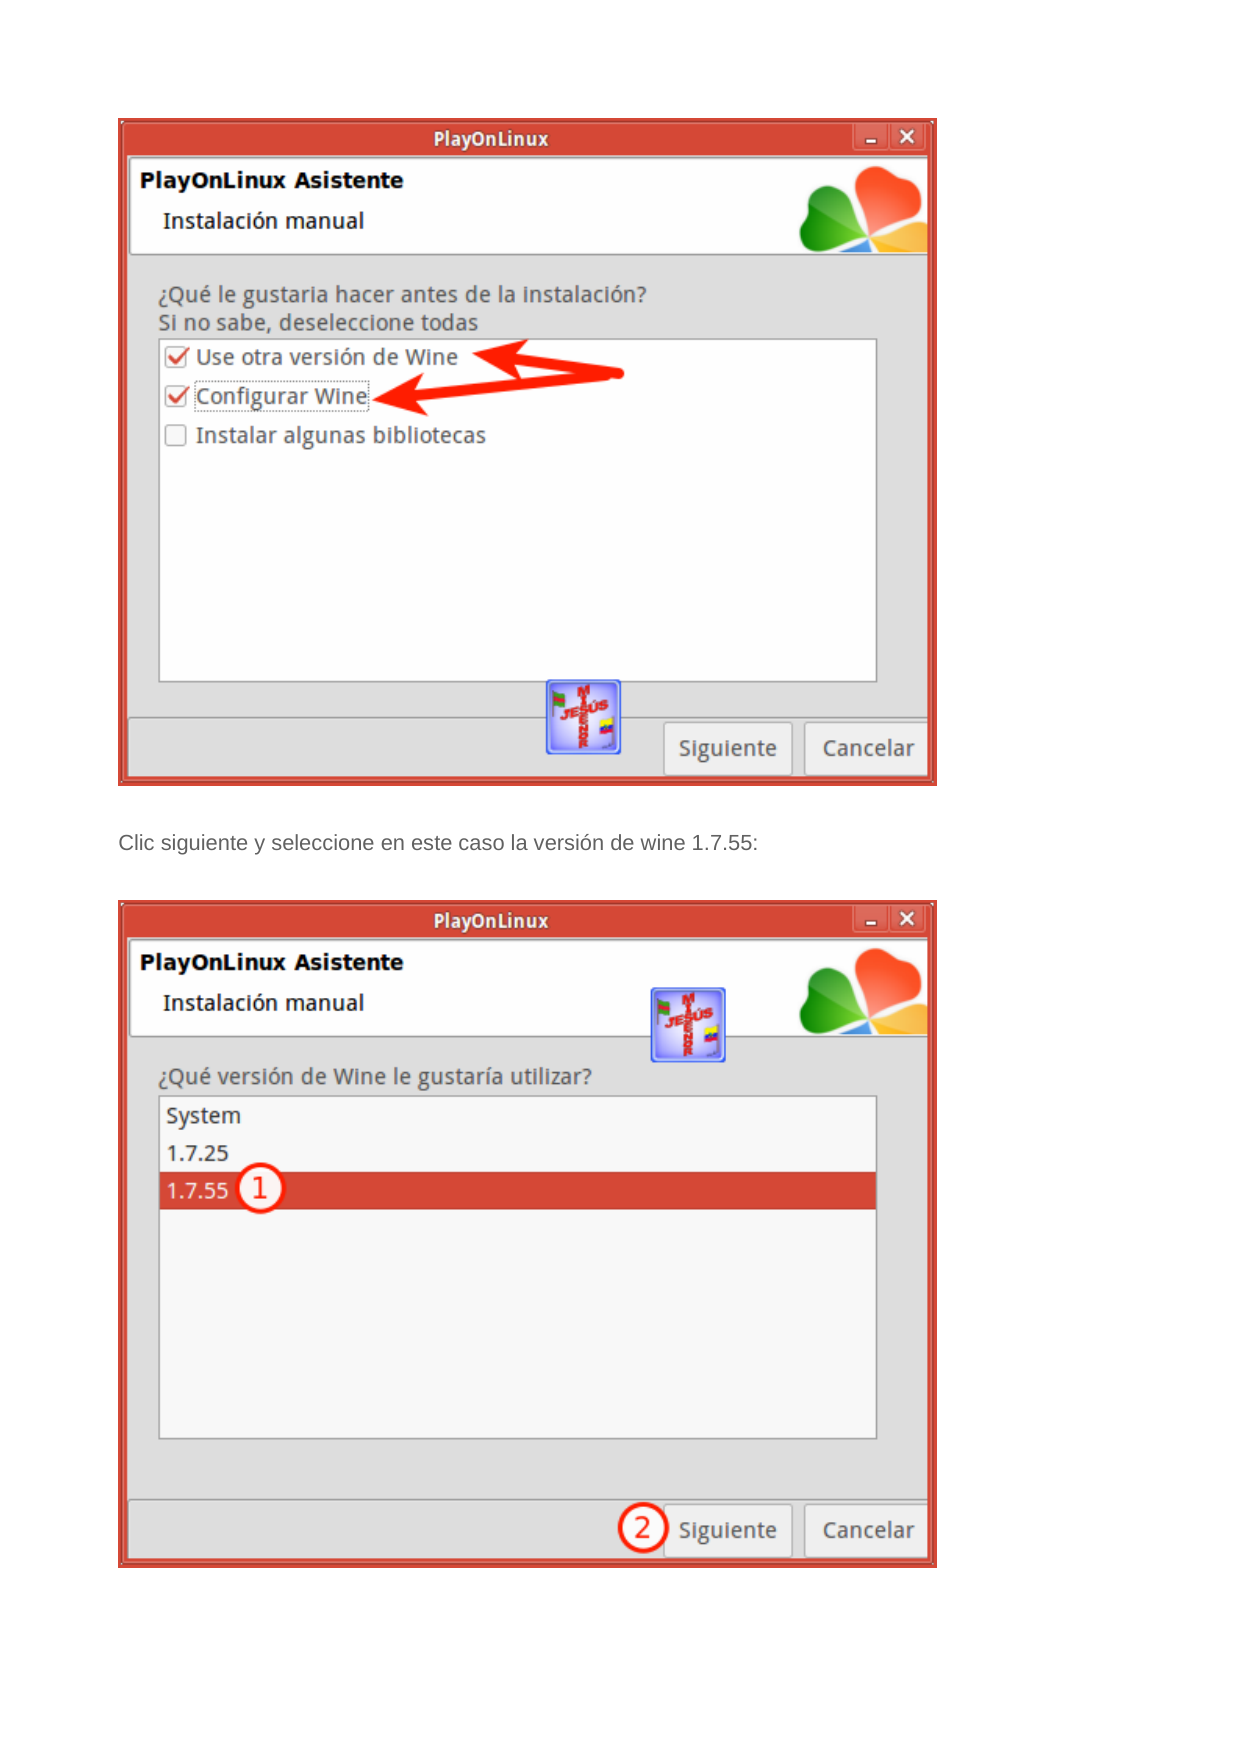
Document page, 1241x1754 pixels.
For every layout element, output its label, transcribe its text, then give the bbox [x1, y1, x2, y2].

text Clic siguiente y seleccione en este caso la versión de wine 1.7.55: [118, 118, 1122, 1602]
picture [118, 900, 937, 1568]
picture [118, 118, 937, 786]
